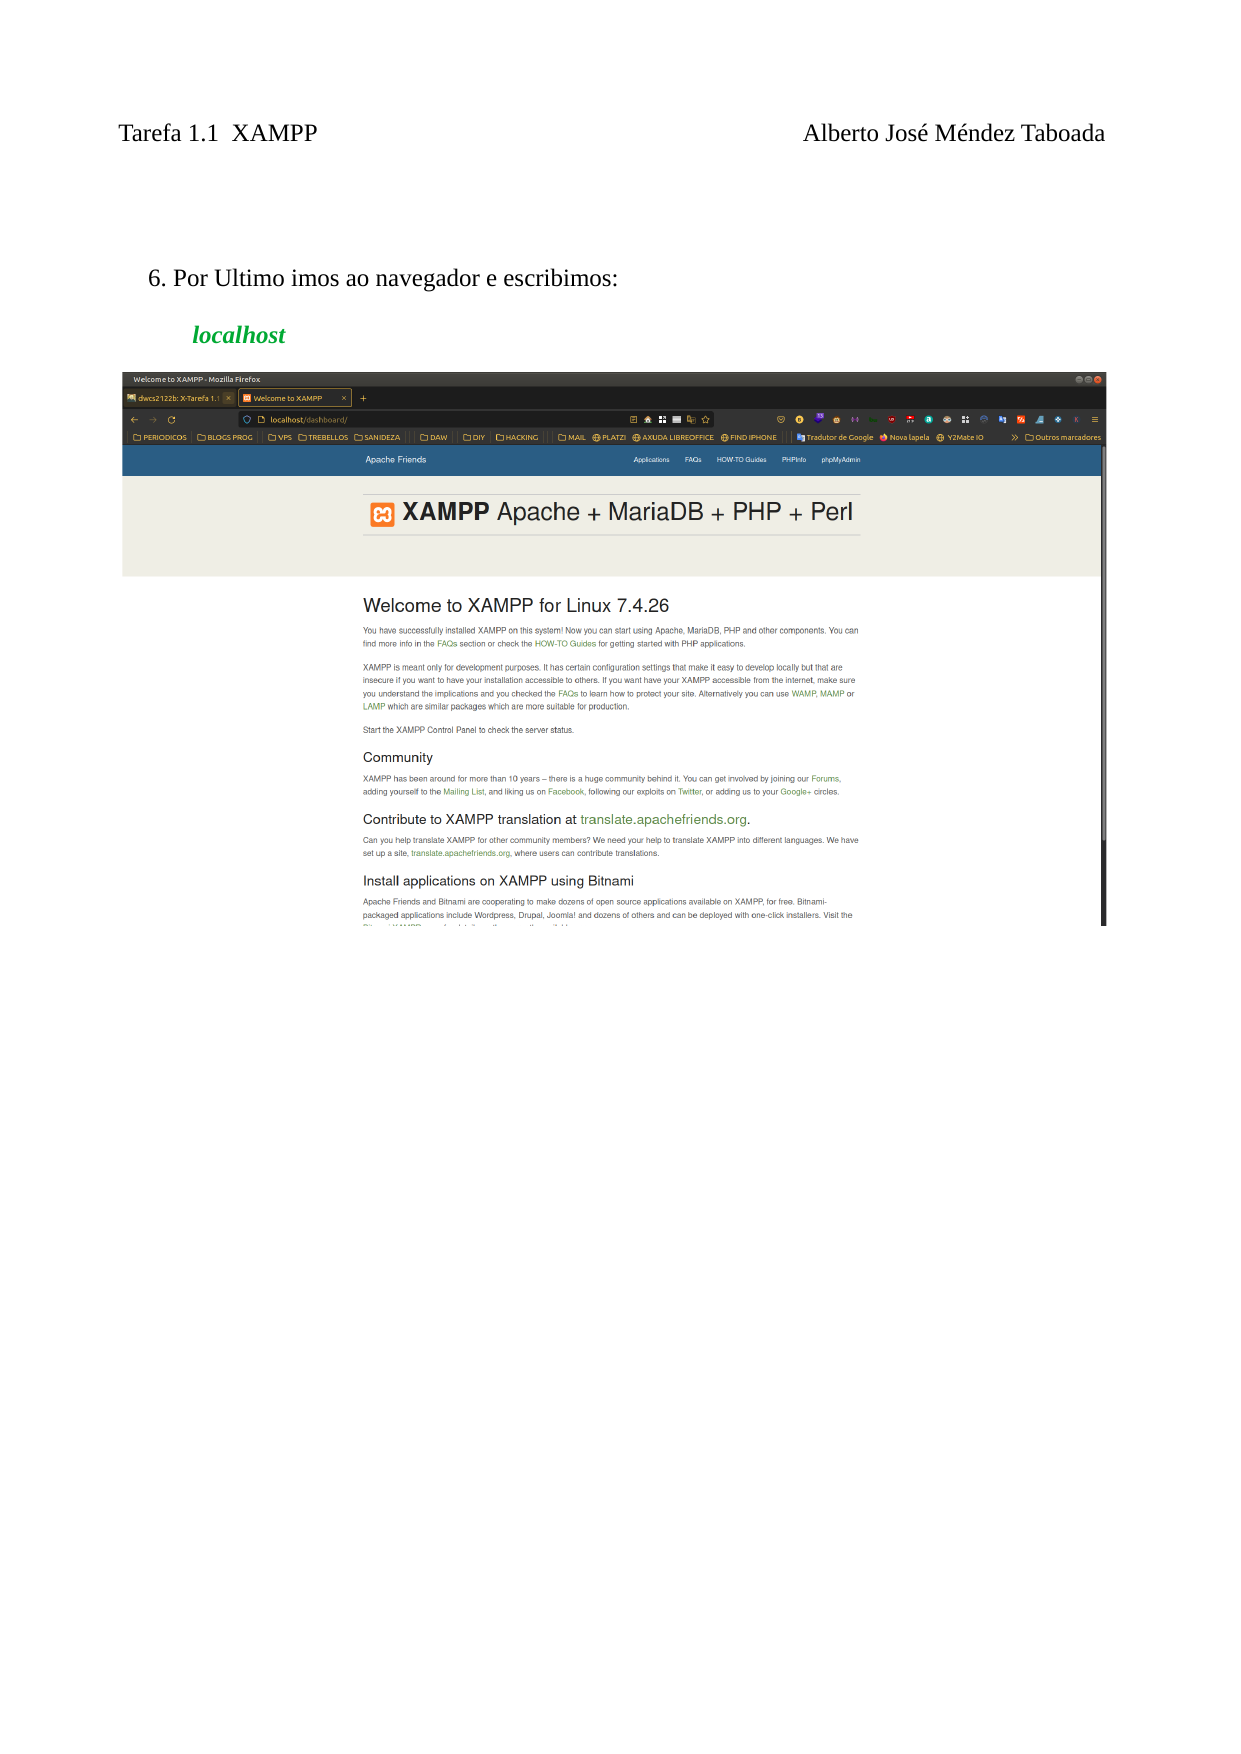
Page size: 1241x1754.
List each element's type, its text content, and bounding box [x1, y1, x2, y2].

picture [122, 372, 1107, 926]
text 6. Por Ultimo imos ao navegador e escribimos: [118, 263, 1122, 291]
text localhost [118, 320, 1122, 349]
